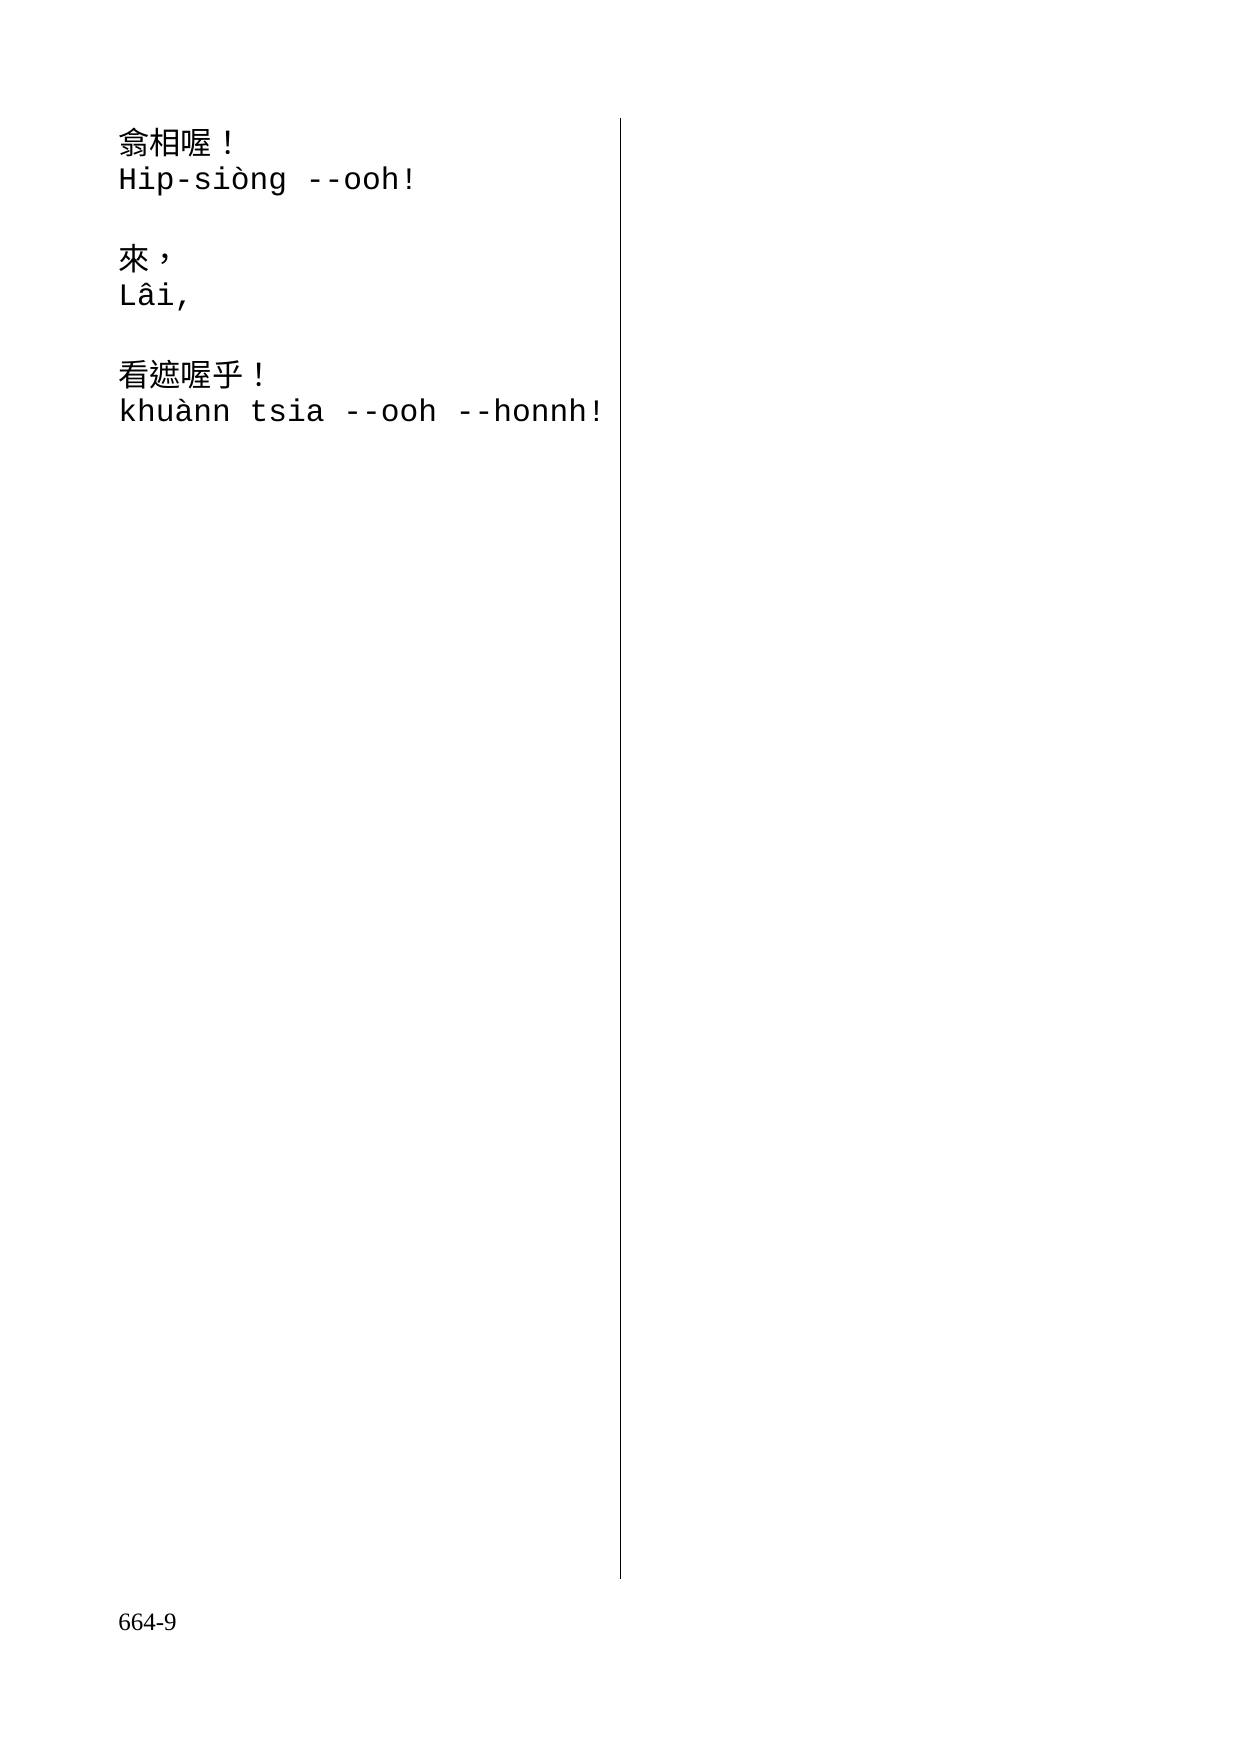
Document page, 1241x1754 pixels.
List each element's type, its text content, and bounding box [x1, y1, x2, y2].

text khuànn tsia --ooh --honnh! [118, 395, 618, 431]
text 來， [118, 234, 618, 279]
text Lâi, [118, 279, 618, 315]
text Hip-siòng --ooh! [118, 163, 618, 199]
text 看遮喔乎！ [118, 350, 618, 395]
text 翕相喔！ [118, 118, 618, 163]
